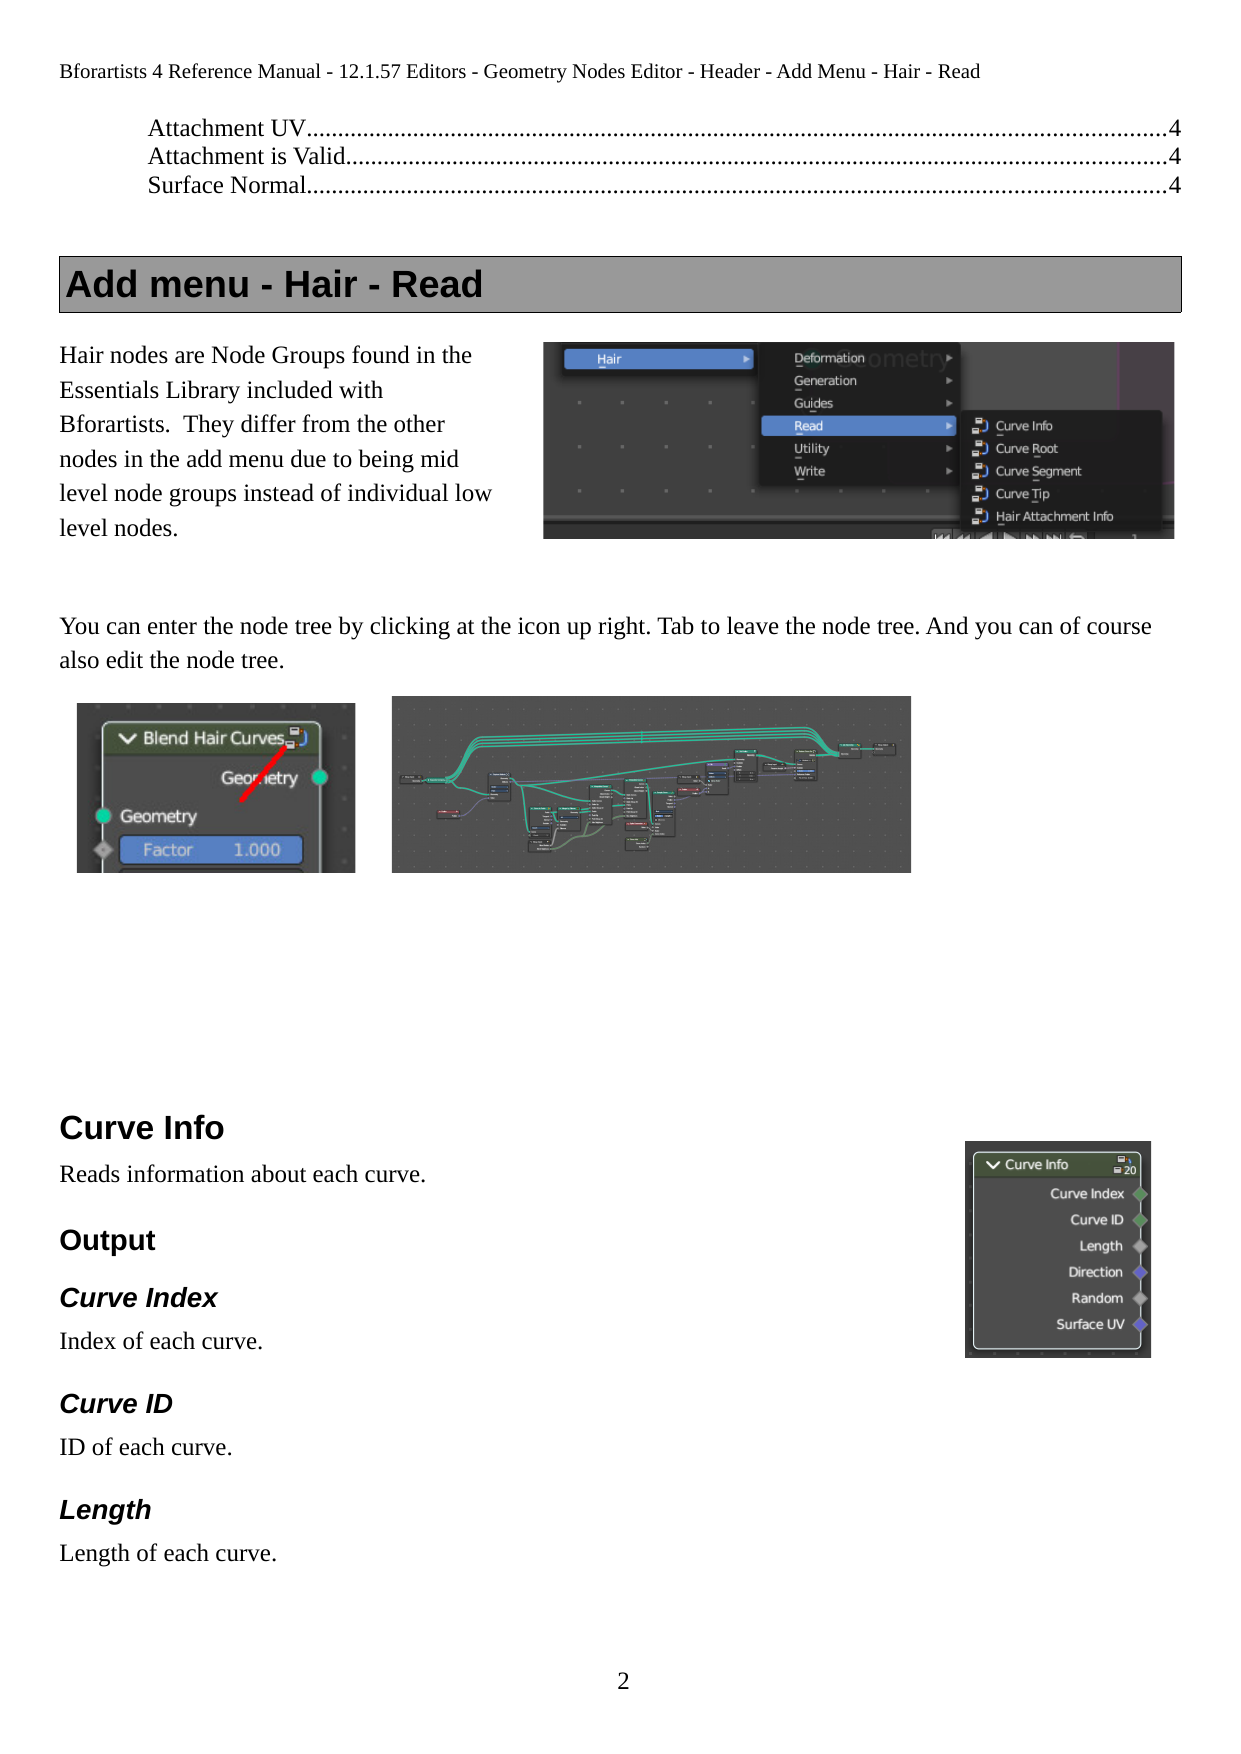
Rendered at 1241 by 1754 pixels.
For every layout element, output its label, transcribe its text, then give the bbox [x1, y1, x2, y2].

subtitle [1152, 1223, 1181, 1256]
picture [76, 703, 356, 873]
subtitle Output [59, 1223, 965, 1256]
picture [543, 342, 1175, 539]
text Attachment is Valid 4 [147, 141, 1181, 170]
subtitle Curve Info [59, 1108, 1181, 1146]
text Length of each curve. [59, 1538, 1181, 1566]
text Attachment UV 4 [147, 113, 1181, 141]
subtitle Curve Index [59, 1281, 965, 1313]
text [1152, 1326, 1181, 1354]
text Surface Normal 4 [147, 170, 1181, 199]
text Reads information about each curve. [59, 1159, 965, 1188]
text Hair nodes are Node Groups found in the Essentials Library included with Bforartists. They differ from the other nodes in the add menu due to being mid level node groups instead of individual low level nodes. [59, 340, 1181, 542]
picture [391, 696, 912, 873]
table_header Add menu - Hair - Read [60, 257, 1181, 312]
subtitle Length [59, 1493, 1181, 1525]
picture [965, 1141, 1152, 1358]
text ID of each curve. [59, 1432, 1181, 1460]
text [1152, 1159, 1181, 1188]
text Index of each curve. [59, 1326, 965, 1354]
text You can enter the node tree by clicking at the icon up right. Tab to leave the node tree. And you can of course also edit the node tree. [59, 611, 1181, 674]
subtitle Curve ID [59, 1387, 1181, 1419]
subtitle [1152, 1281, 1181, 1313]
